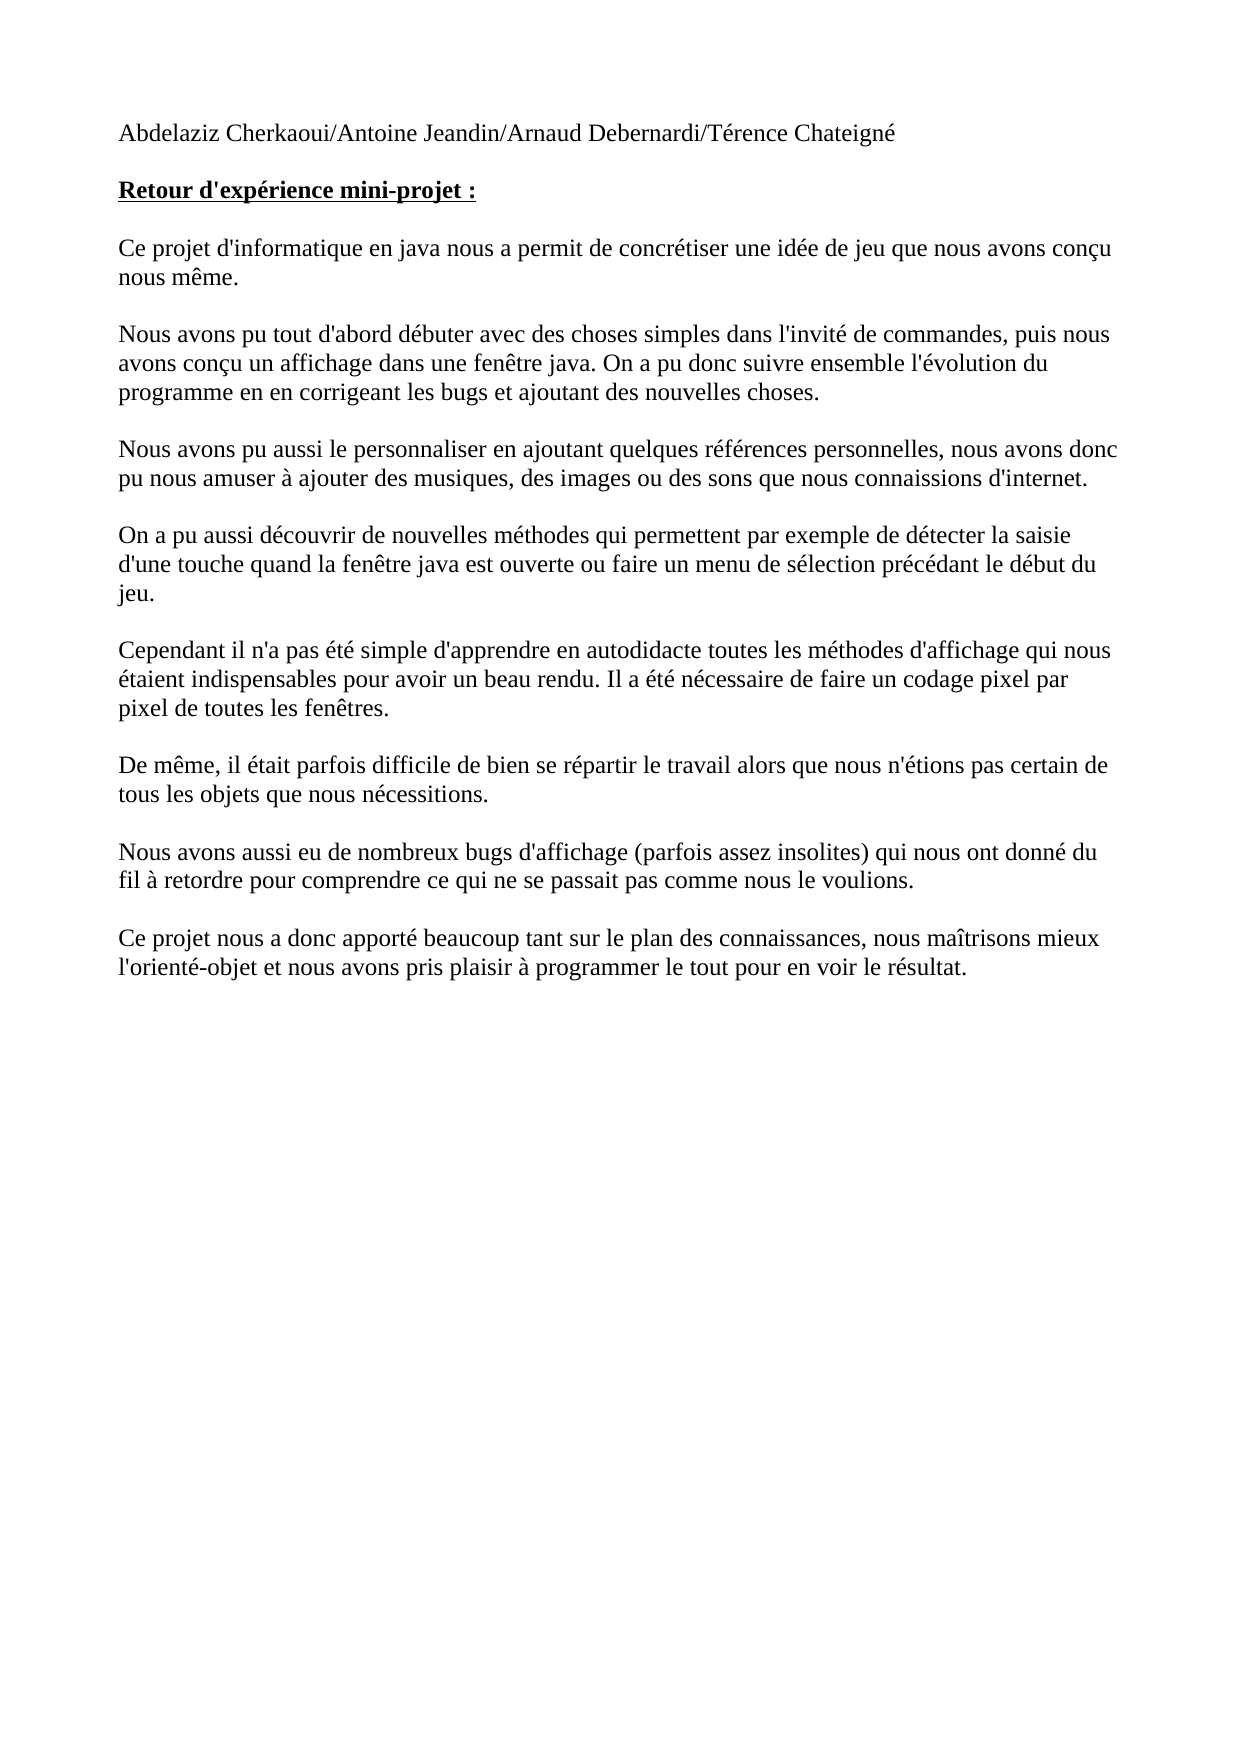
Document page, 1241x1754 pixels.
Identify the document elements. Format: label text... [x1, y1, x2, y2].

text Nous avons pu tout d'abord débuter avec des choses simples dans l'invité de commandes, puis nous avons conçu un affichage dans une fenêtre java. On a pu donc suivre ensemble l'évolution du programme en en corrigeant les bugs et ajoutant des nouvelles choses. [118, 319, 1122, 406]
text Ce projet d'informatique en java nous a permit de concrétiser une idée de jeu que nous avons conçu nous même. [118, 233, 1122, 291]
text Abdelaziz Cherkaoui/Antoine Jeandin/Arnaud Debernardi/Térence Chateigné [118, 118, 1122, 147]
text Ce projet nous a donc apporté beaucoup tant sur le plan des connaissances, nous maîtrisons mieux l'orienté-objet et nous avons pris plaisir à programmer le tout pour en voir le résultat. [118, 923, 1122, 981]
text Retour d'expérience mini-projet : [118, 176, 1122, 204]
text Nous avons pu aussi le personnaliser en ajoutant quelques références personnelles, nous avons donc pu nous amuser à ajouter des musiques, des images ou des sons que nous connaissions d'internet. [118, 434, 1122, 492]
text Nous avons aussi eu de nombreux bugs d'affichage (parfois assez insolites) qui nous ont donné du fil à retordre pour comprendre ce qui ne se passait pas comme nous le voulions. [118, 837, 1122, 894]
text On a pu aussi découvrir de nouvelles méthodes qui permettent par exemple de détecter la saisie d'une touche quand la fenêtre java est ouverte ou faire un menu de sélection précédant le début du jeu. [118, 521, 1122, 607]
text De même, il était parfois difficile de bien se répartir le travail alors que nous n'étions pas certain de tous les objets que nous nécessitions. [118, 751, 1122, 808]
text Cependant il n'a pas été simple d'apprendre en autodidacte toutes les méthodes d'affichage qui nous étaient indispensables pour avoir un beau rendu. Il a été nécessaire de faire un codage pixel par pixel de toutes les fenêtres. [118, 636, 1122, 722]
